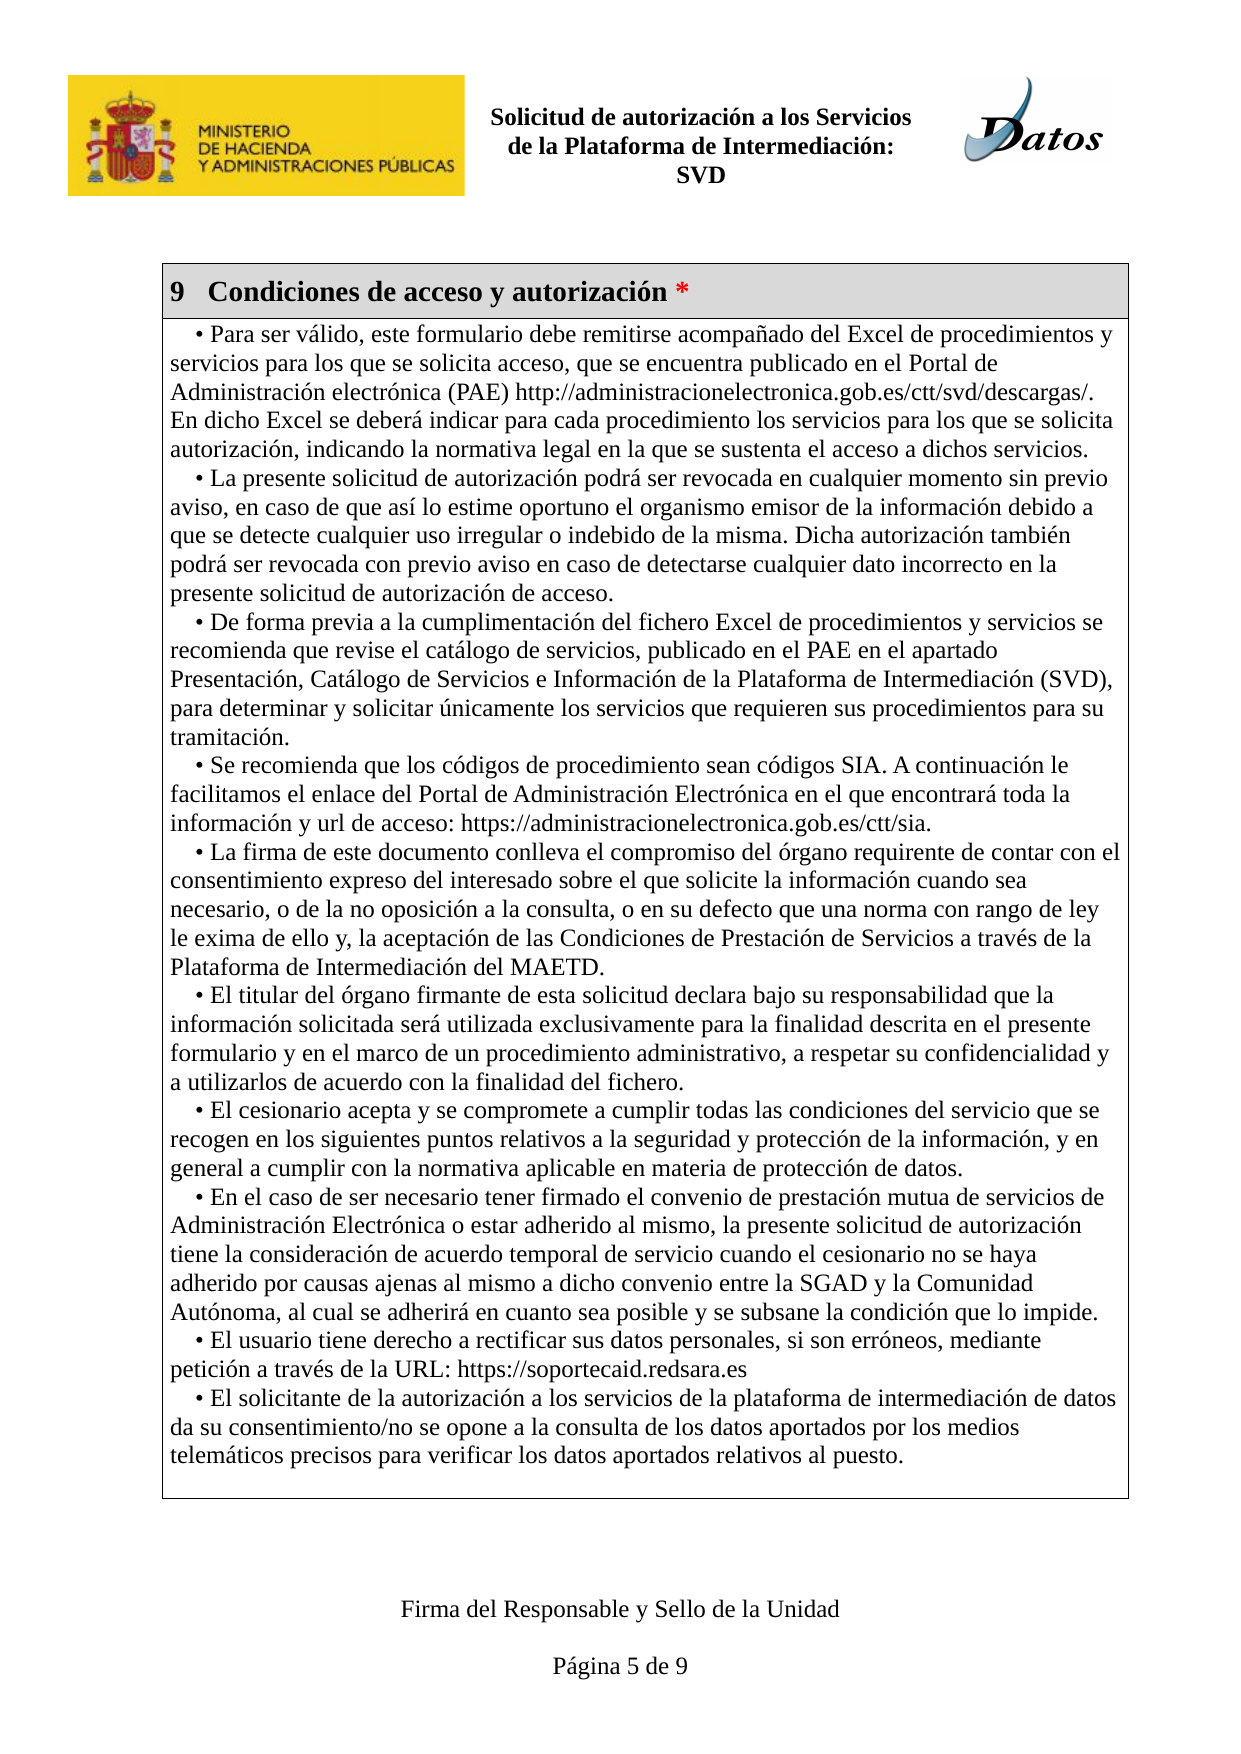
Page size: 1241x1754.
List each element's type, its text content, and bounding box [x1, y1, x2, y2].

table_header Condiciones de acceso y autorización * [163, 264, 1128, 318]
table_cell • Para ser válido, este formulario debe remitirse acompañado del Excel de procedimientos y servicios para los que se solicita acceso, que se encuentra publicado en el Portal de Administración electrónica (PAE) http://administracionelectronica.gob.es/ctt/svd/descargas/. En dicho Excel se deberá indicar para cada procedimiento los servicios para los que se solicita autorización, indicando la normativa legal en la que se sustenta el acceso a dichos servicios. • La presente solicitud de autorización podrá ser revocada en cualquier momento sin previo aviso, en caso de que así lo estime oportuno el organismo emisor de la información debido a que se detecte cualquier uso irregular o indebido de la misma. Dicha autorización también podrá ser revocada con previo aviso en caso de detectarse cualquier dato incorrecto en la presente solicitud de autorización de acceso. • De forma previa a la cumplimentación del fichero Excel de procedimientos y servicios se recomienda que revise el catálogo de servicios, publicado en el PAE en el apartado Presentación, Catálogo de Servicios e Información de la Plataforma de Intermediación (SVD), para determinar y solicitar únicamente los servicios que requieren sus procedimientos para su tramitación. • Se recomienda que los códigos de procedimiento sean códigos SIA. A continuación le facilitamos el enlace del Portal de Administración Electrónica en el que encontrará toda la información y url de acceso: https://administracionelectronica.gob.es/ctt/sia. • La firma de este documento conlleva el compromiso del órgano requirente de contar con el consentimiento expreso del interesado sobre el que solicite la información cuando sea necesario, o de la no oposición a la consulta, o en su defecto que una norma con rango de ley le exima de ello y, la aceptación de las Condiciones de Prestación de Servicios a través de la Plataforma de Intermediación del MAETD. • El titular del órgano firmante de esta solicitud declara bajo su responsabilidad que la información solicitada será utilizada exclusivamente para la finalidad descrita en el presente formulario y en el marco de un procedimiento administrativo, a respetar su confidencialidad y a utilizarlos de acuerdo con la finalidad del fichero. • El cesionario acepta y se compromete a cumplir todas las condiciones del servicio que se recogen en los siguientes puntos relativos a la seguridad y protección de la información, y en general a cumplir con la normativa aplicable en materia de protección de datos. • En el caso de ser necesario tener firmado el convenio de prestación mutua de servicios de Administración Electrónica o estar adherido al mismo, la presente solicitud de autorización tiene la consideración de acuerdo temporal de servicio cuando el cesionario no se haya adherido por causas ajenas al mismo a dicho convenio entre la SGAD y la Comunidad Autónoma, al cual se adherirá en cuanto sea posible y se subsane la condición que lo impide. • El usuario tiene derecho a rectificar sus datos personales, si son erróneos, mediante petición a través de la URL: https://soportecaid.redsara.es • El solicitante de la autorización a los servicios de la plataforma de intermediación de datos da su consentimiento/no se opone a la consulta de los datos aportados por los medios telemáticos precisos para verificar los datos aportados relativos al puesto. [163, 319, 1128, 1498]
picture [959, 75, 1113, 166]
picture [67, 75, 465, 196]
